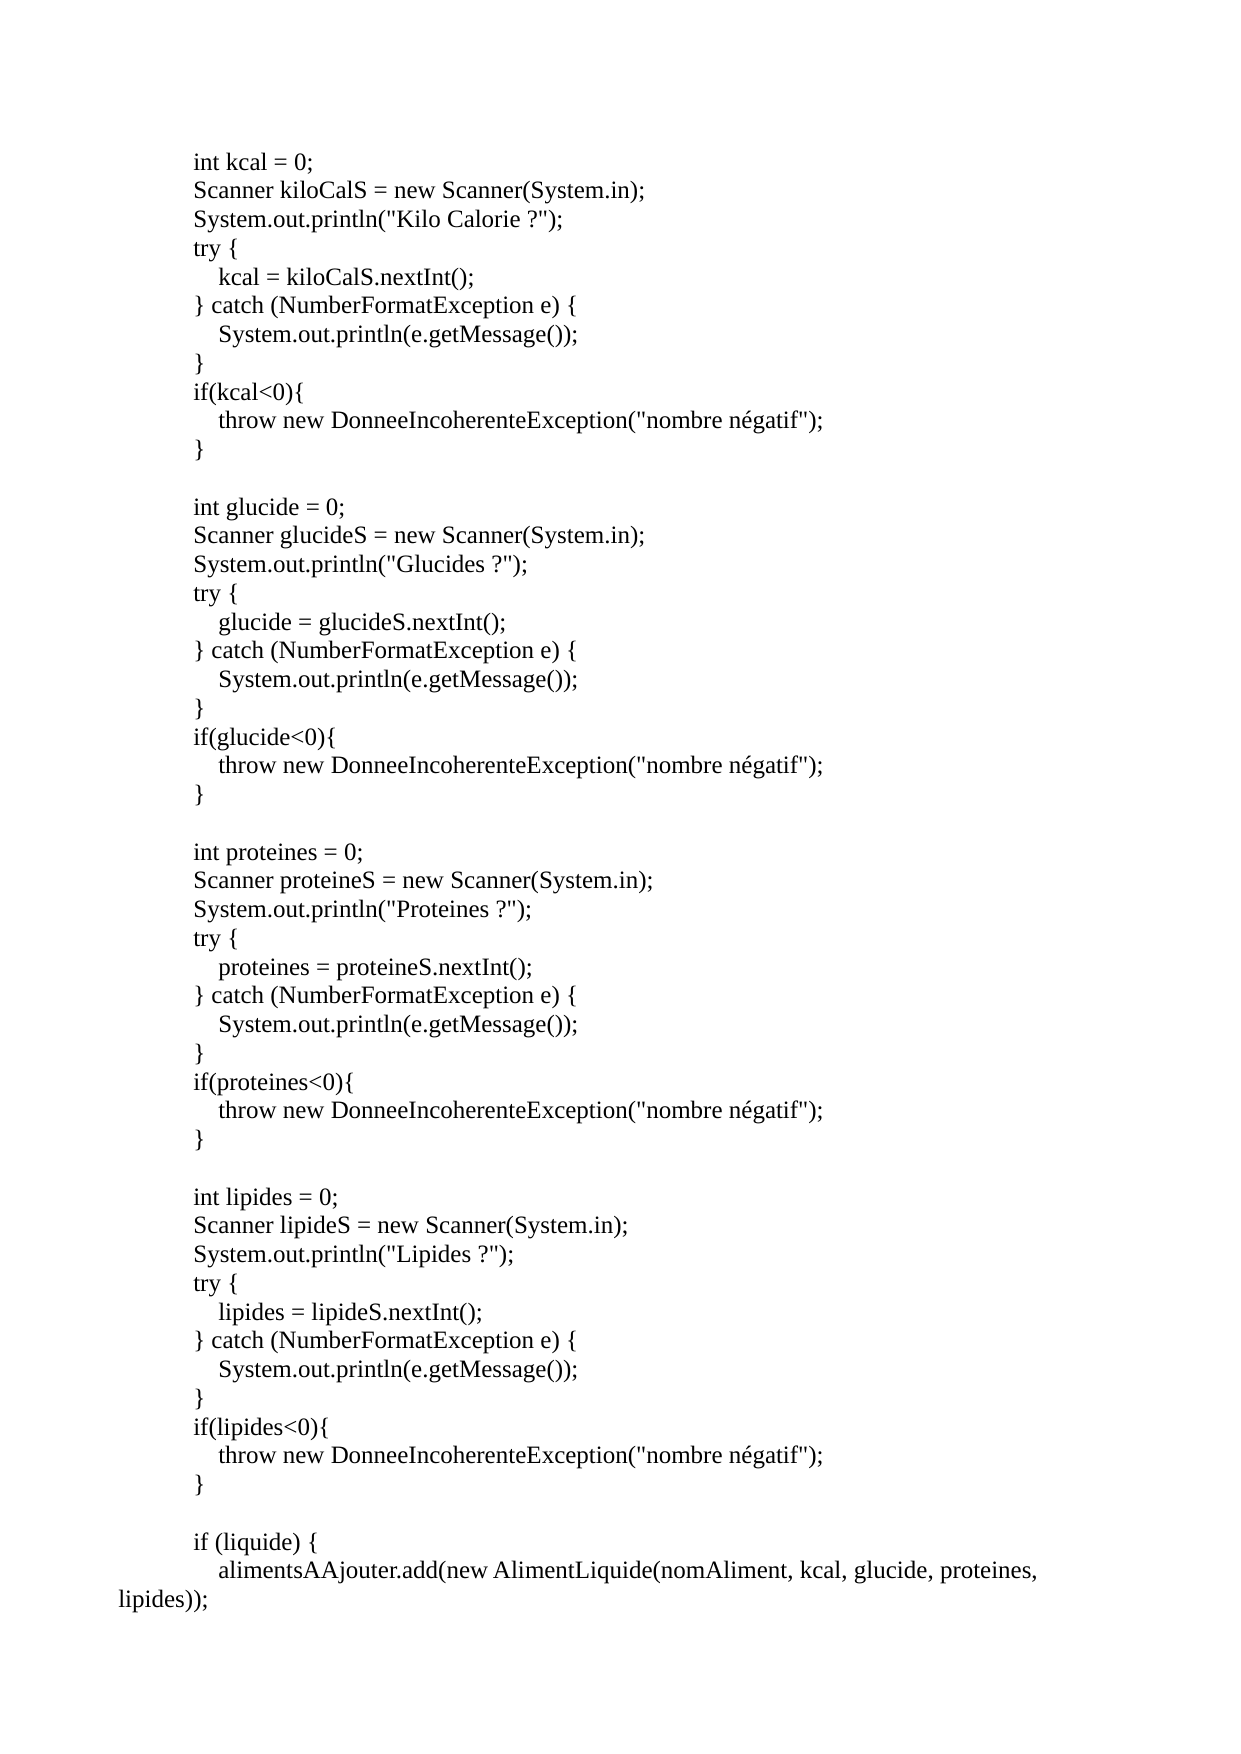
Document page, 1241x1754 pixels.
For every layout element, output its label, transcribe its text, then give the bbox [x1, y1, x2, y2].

text System.out.println("Lipides ?"); [118, 1239, 1122, 1268]
text } catch (NumberFormatException e) { [118, 636, 1122, 664]
text throw new DonneeIncoherenteException("nombre négatif"); [118, 406, 1122, 434]
text proteines = proteineS.nextInt(); [118, 952, 1122, 981]
text alimentsAAjouter.add(new AlimentLiquide(nomAliment, kcal, glucide, proteines, lipides)); [118, 1556, 1122, 1613]
text System.out.println(e.getMessage()); [118, 1009, 1122, 1038]
text Scanner glucideS = new Scanner(System.in); [118, 521, 1122, 549]
text } [118, 1383, 1122, 1412]
text } catch (NumberFormatException e) { [118, 1326, 1122, 1354]
text try { [118, 1268, 1122, 1297]
text if(kcal<0){ [118, 377, 1122, 406]
text Scanner kiloCalS = new Scanner(System.in); [118, 176, 1122, 204]
text } [118, 434, 1122, 463]
text if(proteines<0){ [118, 1067, 1122, 1096]
text throw new DonneeIncoherenteException("nombre négatif"); [118, 1096, 1122, 1124]
text if(glucide<0){ [118, 722, 1122, 751]
text throw new DonneeIncoherenteException("nombre négatif"); [118, 1441, 1122, 1469]
text if(lipides<0){ [118, 1412, 1122, 1441]
text Scanner proteineS = new Scanner(System.in); [118, 866, 1122, 894]
text System.out.println(e.getMessage()); [118, 664, 1122, 693]
text System.out.println("Proteines ?"); [118, 894, 1122, 923]
text } [118, 1124, 1122, 1153]
text int lipides = 0; [118, 1182, 1122, 1211]
text int proteines = 0; [118, 837, 1122, 866]
text } [118, 779, 1122, 808]
text Scanner lipideS = new Scanner(System.in); [118, 1211, 1122, 1239]
text try { [118, 578, 1122, 607]
text } [118, 693, 1122, 722]
text System.out.println(e.getMessage()); [118, 319, 1122, 348]
text int kcal = 0; [118, 147, 1122, 176]
text } catch (NumberFormatException e) { [118, 291, 1122, 319]
text System.out.println("Kilo Calorie ?"); [118, 204, 1122, 233]
text if (liquide) { [118, 1527, 1122, 1556]
text throw new DonneeIncoherenteException("nombre négatif"); [118, 751, 1122, 779]
text System.out.println("Glucides ?"); [118, 549, 1122, 578]
text glucide = glucideS.nextInt(); [118, 607, 1122, 636]
text int glucide = 0; [118, 492, 1122, 521]
text } [118, 1038, 1122, 1067]
text try { [118, 923, 1122, 952]
text kcal = kiloCalS.nextInt(); [118, 262, 1122, 291]
text } [118, 348, 1122, 377]
text try { [118, 233, 1122, 262]
text } catch (NumberFormatException e) { [118, 981, 1122, 1009]
text System.out.println(e.getMessage()); [118, 1354, 1122, 1383]
text lipides = lipideS.nextInt(); [118, 1297, 1122, 1326]
text } [118, 1469, 1122, 1498]
